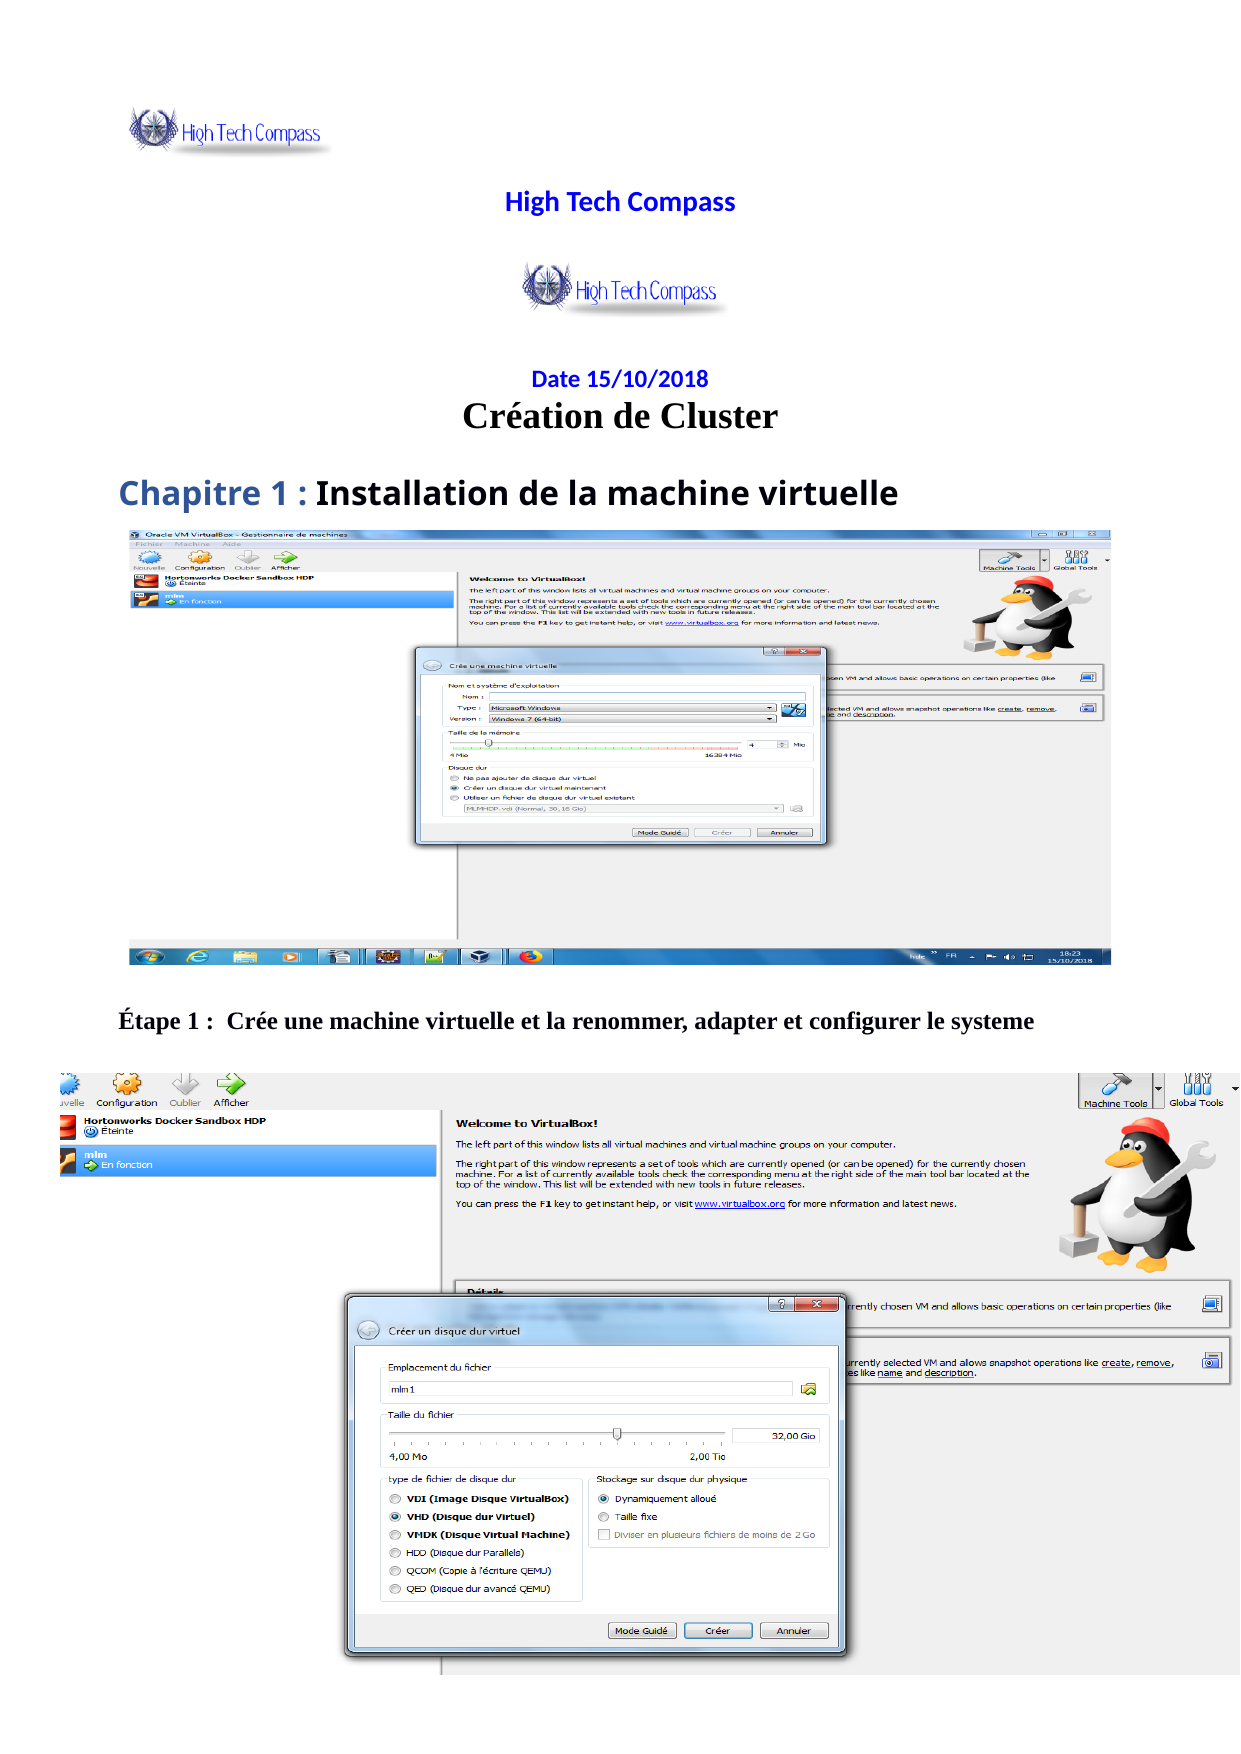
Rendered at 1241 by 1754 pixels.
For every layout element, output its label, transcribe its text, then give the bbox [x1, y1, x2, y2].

subtitle Chapitre 1 : Installation de la machine virtuelle [118, 470, 1122, 515]
text Création de Cluster [118, 394, 1122, 437]
text Étape 1 : Crée une machine virtuelle et la renommer, adapter et configurer le systeme [118, 1006, 1122, 1035]
